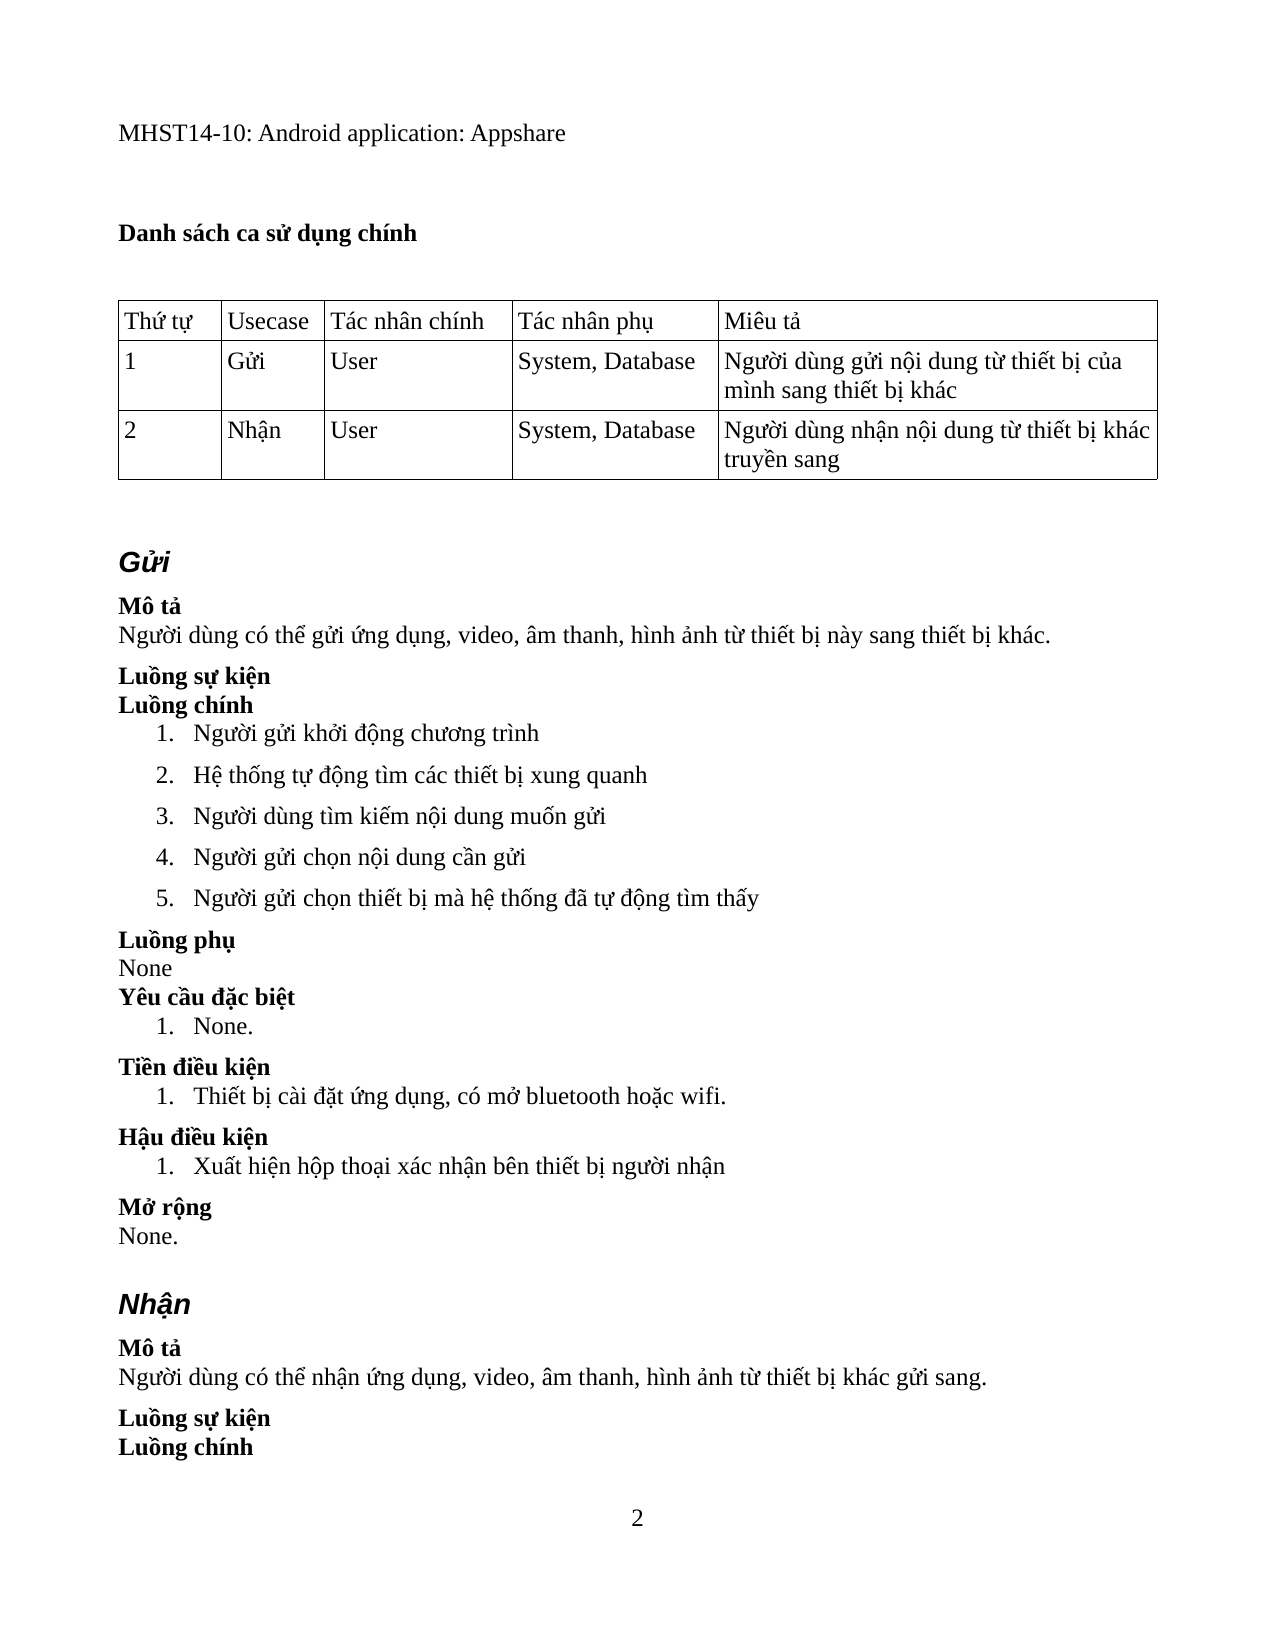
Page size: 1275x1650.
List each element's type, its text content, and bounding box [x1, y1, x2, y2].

list Người gửi chọn thiết bị mà hệ thống đã tự động tìm thấy [156, 883, 1157, 912]
list Người gửi chọn nội dung cần gửi [156, 842, 1157, 871]
table_header Tác nhân phụ [513, 301, 718, 340]
list Thiết bị cài đặt ứng dụng, có mở bluetooth hoặc wifi. [156, 1081, 1157, 1110]
list Người dùng tìm kiếm nội dung muốn gửi [156, 801, 1157, 830]
text Luồng chính [118, 1432, 1157, 1461]
table_cell 2 [119, 411, 221, 478]
text Luồng sự kiện [118, 661, 1157, 690]
table_cell Nhận [222, 411, 324, 478]
text Người dùng có thể nhận ứng dụng, video, âm thanh, hình ảnh từ thiết bị khác gửi sang. [118, 1362, 1157, 1391]
text None [118, 953, 1157, 982]
table_header Thứ tự [119, 301, 221, 340]
text Luồng chính [118, 690, 1157, 718]
text Yêu cầu đặc biệt [118, 982, 1157, 1011]
text Luồng phụ [118, 925, 1157, 953]
text Mở rộng [118, 1192, 1157, 1221]
table_cell User [325, 411, 512, 478]
subtitle Gửi [118, 545, 1157, 578]
table_cell User [325, 341, 512, 409]
table_cell 1 [119, 341, 221, 409]
list Xuất hiện hộp thoại xác nhận bên thiết bị người nhận [156, 1151, 1157, 1180]
text Danh sách ca sử dụng chính [118, 218, 1157, 246]
text Luồng sự kiện [118, 1403, 1157, 1432]
table_cell Gửi [222, 341, 324, 409]
text Tiền điều kiện [118, 1052, 1157, 1081]
table_cell Người dùng nhận nội dung từ thiết bị khác truyền sang [719, 411, 1157, 478]
text None. [118, 1221, 1157, 1250]
list None. [156, 1011, 1157, 1040]
text Mô tả [118, 591, 1157, 620]
subtitle Nhận [118, 1287, 1157, 1321]
table_cell System, Database [513, 341, 718, 409]
list Người gửi khởi động chương trình [156, 718, 1157, 747]
table_cell System, Database [513, 411, 718, 478]
text Người dùng có thể gửi ứng dụng, video, âm thanh, hình ảnh từ thiết bị này sang thiết bị khác. [118, 620, 1157, 648]
text Hậu điều kiện [118, 1122, 1157, 1151]
table_header Miêu tả [719, 301, 1157, 340]
list Hệ thống tự động tìm các thiết bị xung quanh [156, 760, 1157, 788]
table_header Usecase [222, 301, 324, 340]
table_cell Người dùng gửi nội dung từ thiết bị của mình sang thiết bị khác [719, 341, 1157, 409]
table_header Tác nhân chính [325, 301, 512, 340]
text Mô tả [118, 1333, 1157, 1362]
